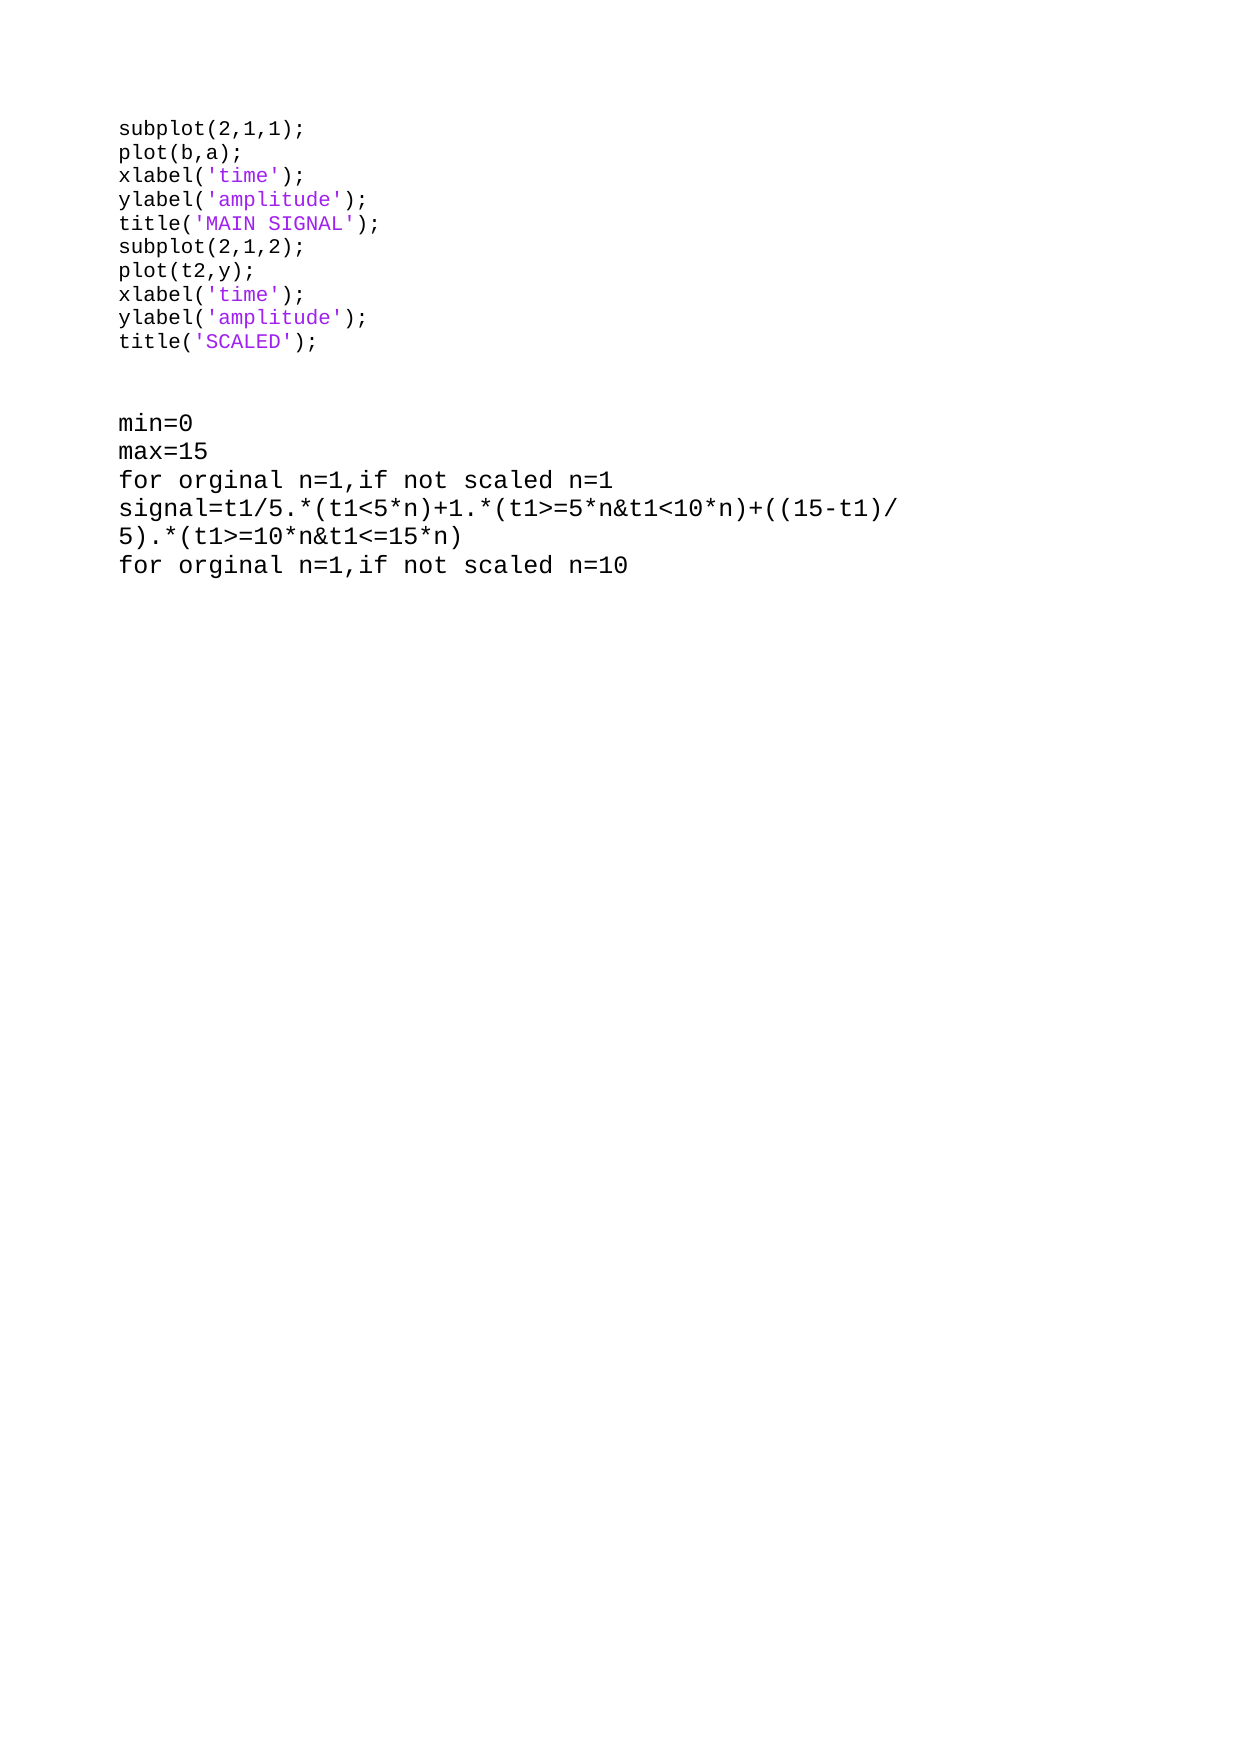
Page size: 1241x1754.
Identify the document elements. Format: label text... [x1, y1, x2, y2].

text title('SCALED'); [118, 331, 1122, 354]
text signal=t1/5.*(t1<5*n)+1.*(t1>=5*n&t1<10*n)+((15-t1)/5).*(t1>=10*n&t1<=15*n) [118, 496, 1122, 552]
text subplot(2,1,2); [118, 236, 1122, 260]
text max=15 [118, 439, 1122, 467]
text ylabel('amplitude'); [118, 307, 1122, 331]
text for orginal n=1,if not scaled n=1 [118, 467, 1122, 496]
text plot(b,a); [118, 142, 1122, 165]
text xlabel('time'); [118, 165, 1122, 189]
text subplot(2,1,1); [118, 118, 1122, 142]
text plot(t2,y); [118, 260, 1122, 284]
text xlabel('time'); [118, 284, 1122, 307]
text title('MAIN SIGNAL'); [118, 213, 1122, 236]
text ylabel('amplitude'); [118, 189, 1122, 213]
text for orginal n=1,if not scaled n=10 [118, 552, 1122, 581]
text min=0 [118, 411, 1122, 439]
